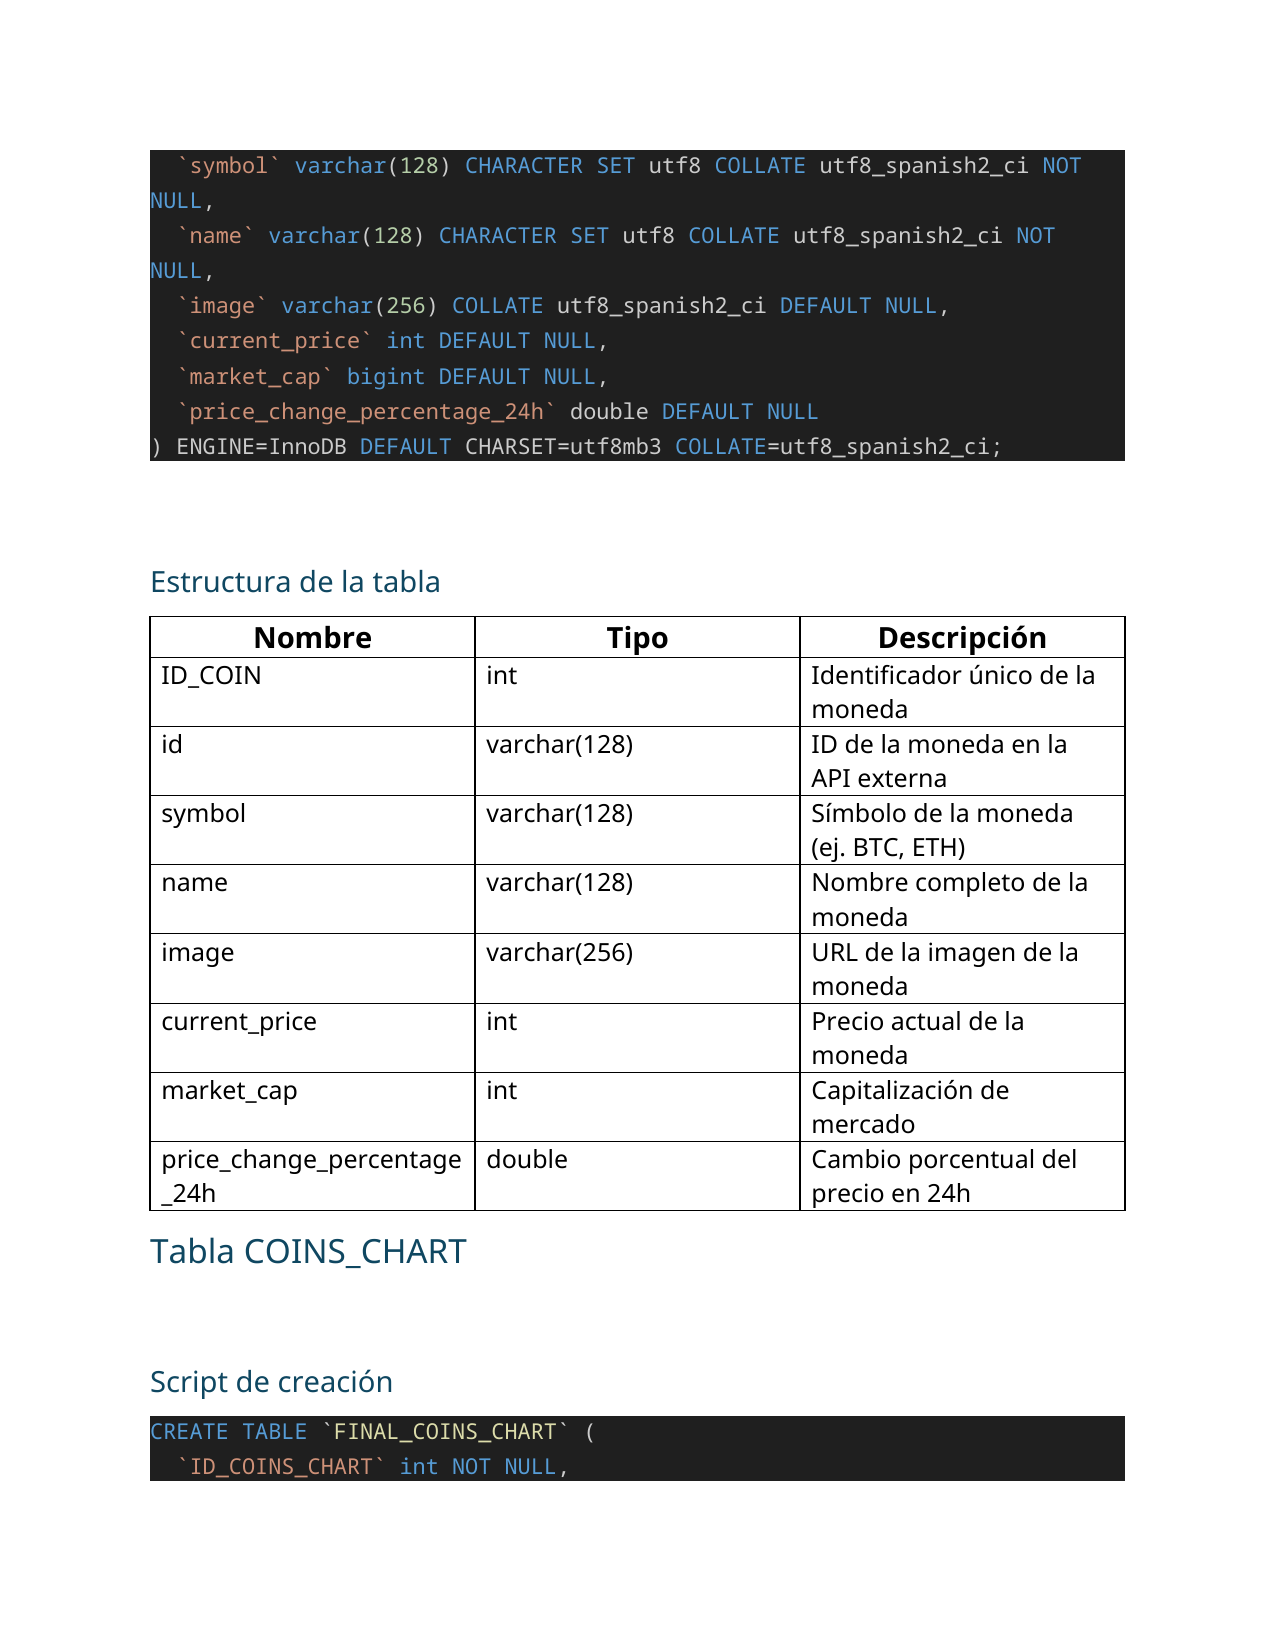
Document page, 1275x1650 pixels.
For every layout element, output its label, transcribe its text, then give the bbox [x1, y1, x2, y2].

table_cell Precio actual de la moneda [801, 1004, 1124, 1072]
table_cell name [151, 865, 474, 933]
table_header Nombre [151, 617, 474, 657]
table_cell image [151, 934, 474, 1002]
subtitle Estructura de la tabla [150, 562, 1125, 601]
text `market_cap` bigint DEFAULT NULL, [150, 361, 1125, 390]
text CREATE TABLE `FINAL_COINS_CHART` ( [150, 1416, 1125, 1445]
table_cell varchar(128) [476, 796, 799, 864]
text `image` varchar(256) COLLATE utf8_spanish2_ci DEFAULT NULL, [150, 290, 1125, 320]
table_cell price_change_percentage_24h [151, 1142, 474, 1210]
text `current_price` int DEFAULT NULL, [150, 326, 1125, 355]
table_cell Capitalización de mercado [801, 1073, 1124, 1141]
table_cell varchar(256) [476, 934, 799, 1002]
subtitle Tabla COINS_CHART [150, 1228, 1125, 1273]
text ) ENGINE=InnoDB DEFAULT CHARSET=utf8mb3 COLLATE=utf8_spanish2_ci; [150, 431, 1125, 461]
table_cell int [476, 658, 799, 726]
table_cell symbol [151, 796, 474, 864]
table_cell double [476, 1142, 799, 1210]
table_cell ID_COIN [151, 658, 474, 726]
table_cell URL de la imagen de la moneda [801, 934, 1124, 1002]
table_cell id [151, 727, 474, 795]
table_cell varchar(128) [476, 865, 799, 933]
table_cell varchar(128) [476, 727, 799, 795]
subtitle Script de creación [150, 1361, 1125, 1401]
table_header Descripción [801, 617, 1124, 657]
text `price_change_percentage_24h` double DEFAULT NULL [150, 396, 1125, 426]
table_cell Identificador único de la moneda [801, 658, 1124, 726]
table_header Tipo [476, 617, 799, 657]
table_cell Cambio porcentual del precio en 24h [801, 1142, 1124, 1210]
table_cell Símbolo de la moneda (ej. BTC, ETH) [801, 796, 1124, 864]
table_cell market_cap [151, 1073, 474, 1141]
table_cell current_price [151, 1004, 474, 1072]
text `name` varchar(128) CHARACTER SET utf8 COLLATE utf8_spanish2_ci NOT NULL, [150, 220, 1125, 285]
text `symbol` varchar(128) CHARACTER SET utf8 COLLATE utf8_spanish2_ci NOT NULL, [150, 150, 1125, 215]
table_cell int [476, 1004, 799, 1072]
table_cell ID de la moneda en la API externa [801, 727, 1124, 795]
text `ID_COINS_CHART` int NOT NULL, [150, 1451, 1125, 1481]
table_cell Nombre completo de la moneda [801, 865, 1124, 933]
table_cell int [476, 1073, 799, 1141]
